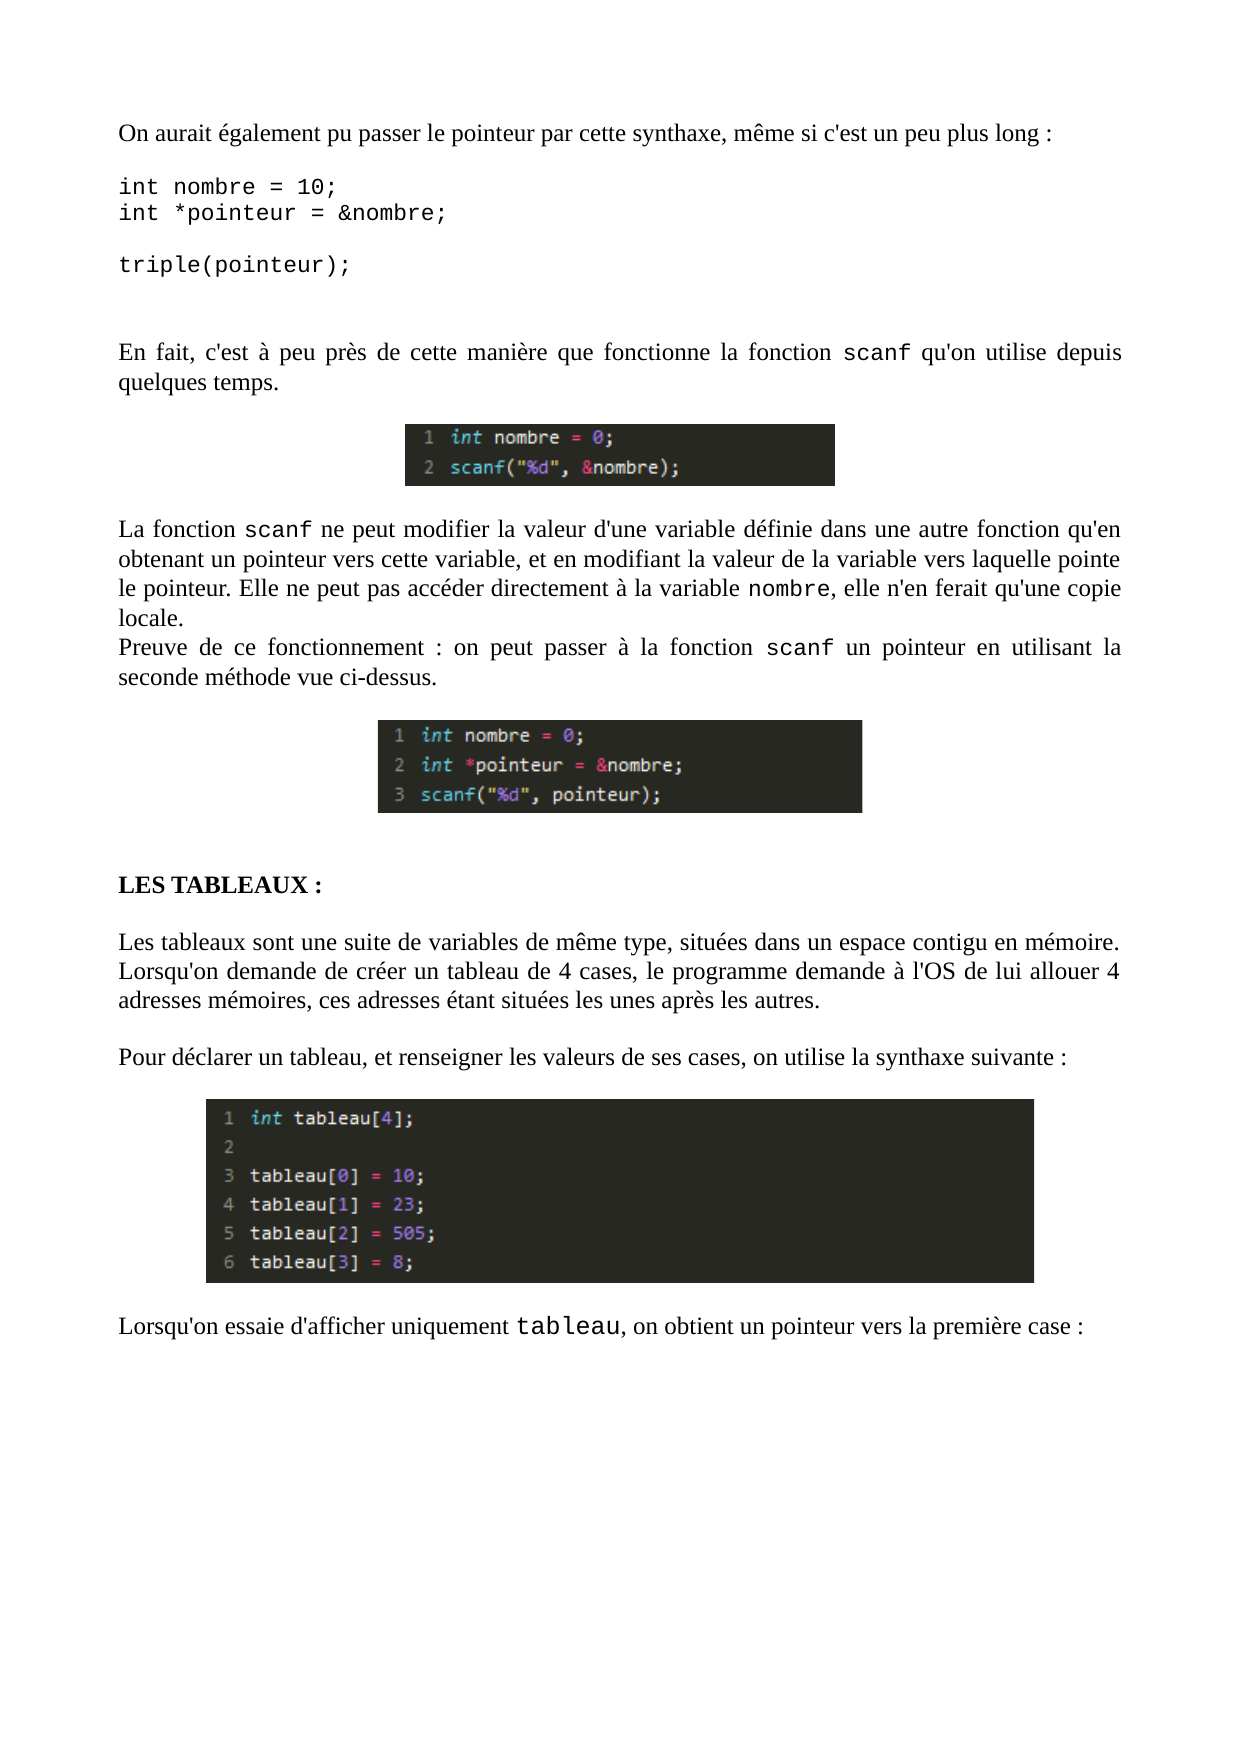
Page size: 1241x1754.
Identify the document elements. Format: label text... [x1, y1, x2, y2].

text Preuve de ce fonctionnement : on peut passer à la fonction scanf un pointeur en utilisant la seconde méthode vue ci-dessus. [118, 632, 1122, 691]
text La fonction scanf ne peut modifier la valeur d'une variable définie dans une autre fonction qu'en obtenant un pointeur vers cette variable, et en modifiant la valeur de la variable vers laquelle pointe le pointeur. Elle ne peut pas accéder directement à la variable nombre, elle n'en ferait qu'une copie locale. [118, 514, 1122, 632]
text triple(pointeur); [118, 253, 1122, 279]
text Lorsqu'on essaie d'afficher uniquement tableau, on obtient un pointeur vers la première case : [118, 1311, 1122, 1342]
text int *pointeur = &nombre; [118, 202, 1122, 227]
text Pour déclarer un tableau, et renseigner les valeurs de ses cases, on utilise la synthaxe suivante : [118, 1042, 1122, 1071]
text On aurait également pu passer le pointeur par cette synthaxe, même si c'est un peu plus long : [118, 118, 1122, 147]
text int nombre = 10; [118, 176, 1122, 202]
text Les tableaux sont une suite de variables de même type, situées dans un espace contigu en mémoire. Lorsqu'on demande de créer un tableau de 4 cases, le programme demande à l'OS de lui allouer 4 adresses mémoires, ces adresses étant situées les unes après les autres. [118, 927, 1122, 1013]
text En fait, c'est à peu près de cette manière que fonctionne la fonction scanf qu'on utilise depuis quelques temps. [118, 337, 1122, 396]
text LES TABLEAUX : [118, 870, 1122, 898]
